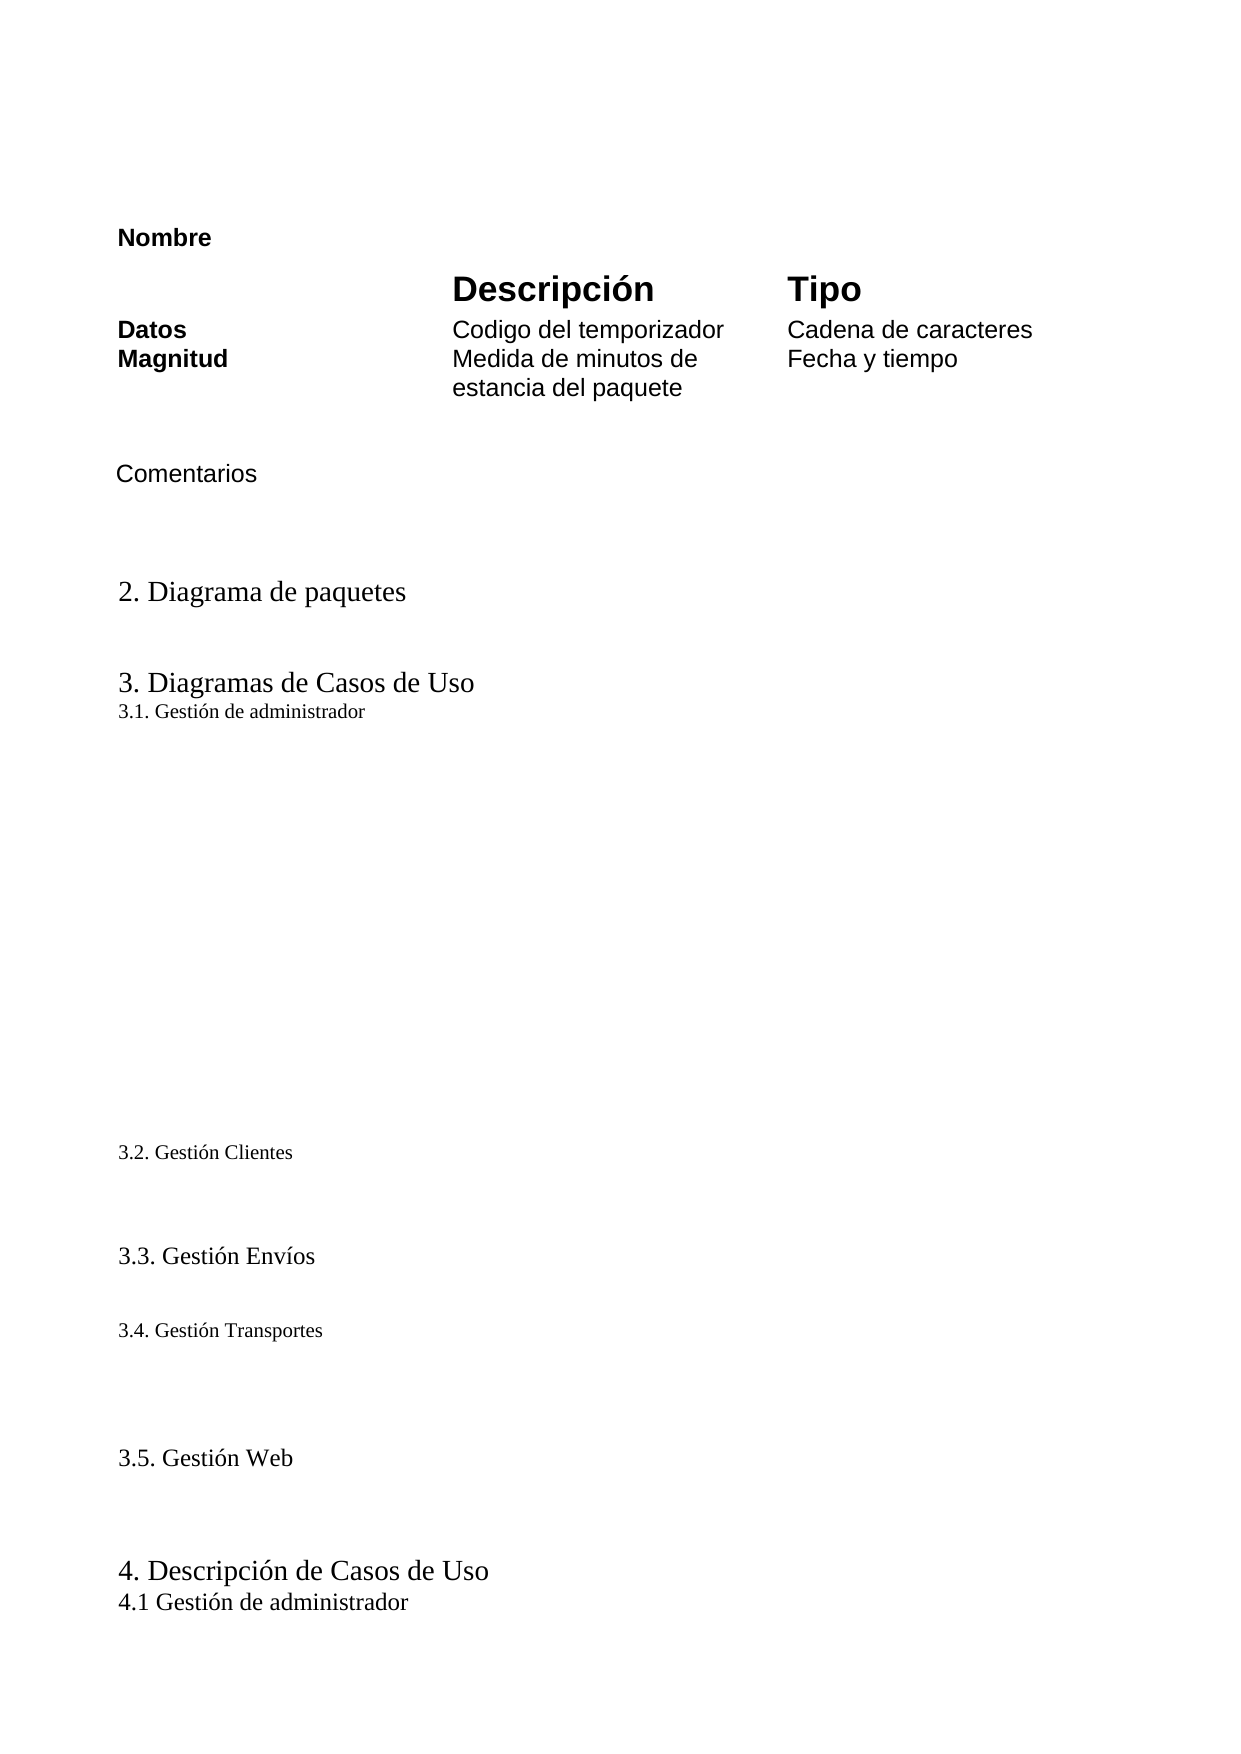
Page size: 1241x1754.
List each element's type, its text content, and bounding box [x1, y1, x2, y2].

table_cell [116, 488, 1122, 517]
text 3. Diagramas de Casos de Uso [118, 665, 1122, 699]
table_cell Cadena de caracteres [787, 315, 1122, 344]
text 2. Diagrama de paquetes [118, 574, 1122, 608]
table_cell Datos [117, 315, 452, 344]
text 3.3. Gestión Envíos [118, 1241, 1122, 1269]
table_cell Magnitud [117, 344, 452, 402]
table_cell Codigo del temporizador [452, 315, 787, 344]
table_cell Descripción [452, 223, 787, 315]
table_cell Medida de minutos de estancia del paquete [452, 344, 787, 402]
table_header Comentarios [116, 459, 1122, 488]
table_cell Fecha y tiempo [787, 344, 1122, 402]
text 4. Descripción de Casos de Uso [118, 1553, 1122, 1587]
table_cell Nombre [117, 223, 452, 315]
text 4.1 Gestión de administrador [118, 1587, 1122, 1615]
table_cell Tipo [787, 223, 1122, 315]
text 3.1. Gestión de administrador [118, 699, 1122, 723]
text 3.4. Gestión Transportes [118, 1318, 1122, 1342]
table_cell [117, 402, 1122, 430]
text 3.2. Gestión Clientes [118, 1140, 1122, 1164]
text 3.5. Gestión Web [118, 1443, 1122, 1471]
